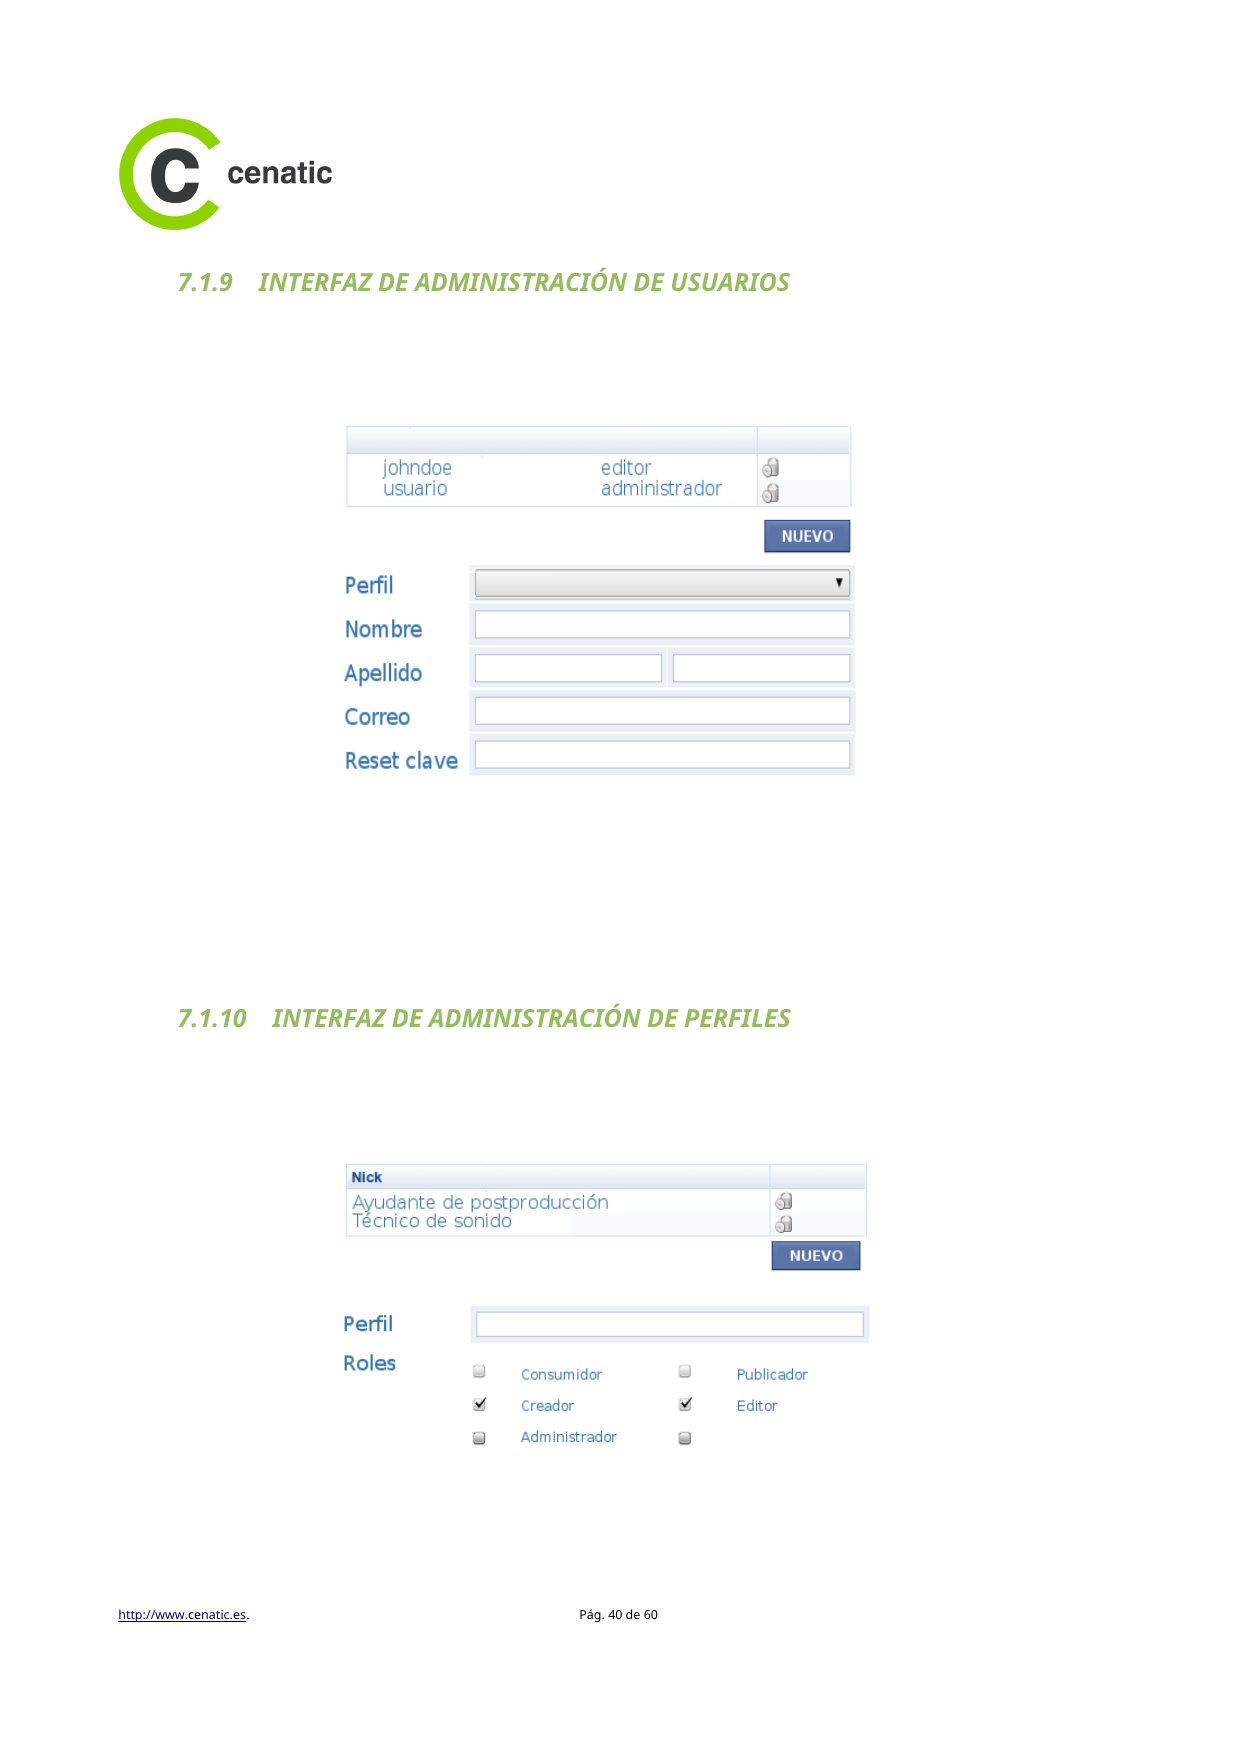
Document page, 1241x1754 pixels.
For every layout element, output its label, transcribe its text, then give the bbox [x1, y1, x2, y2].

subtitle INTERFAZ DE ADMINISTRACIÓN DE PERFILES [118, 1000, 1122, 1034]
subtitle INTERFAZ DE ADMINISTRACIÓN DE USUARIOS [118, 265, 1122, 299]
picture [320, 1135, 892, 1456]
picture [119, 118, 332, 230]
picture [303, 386, 883, 805]
